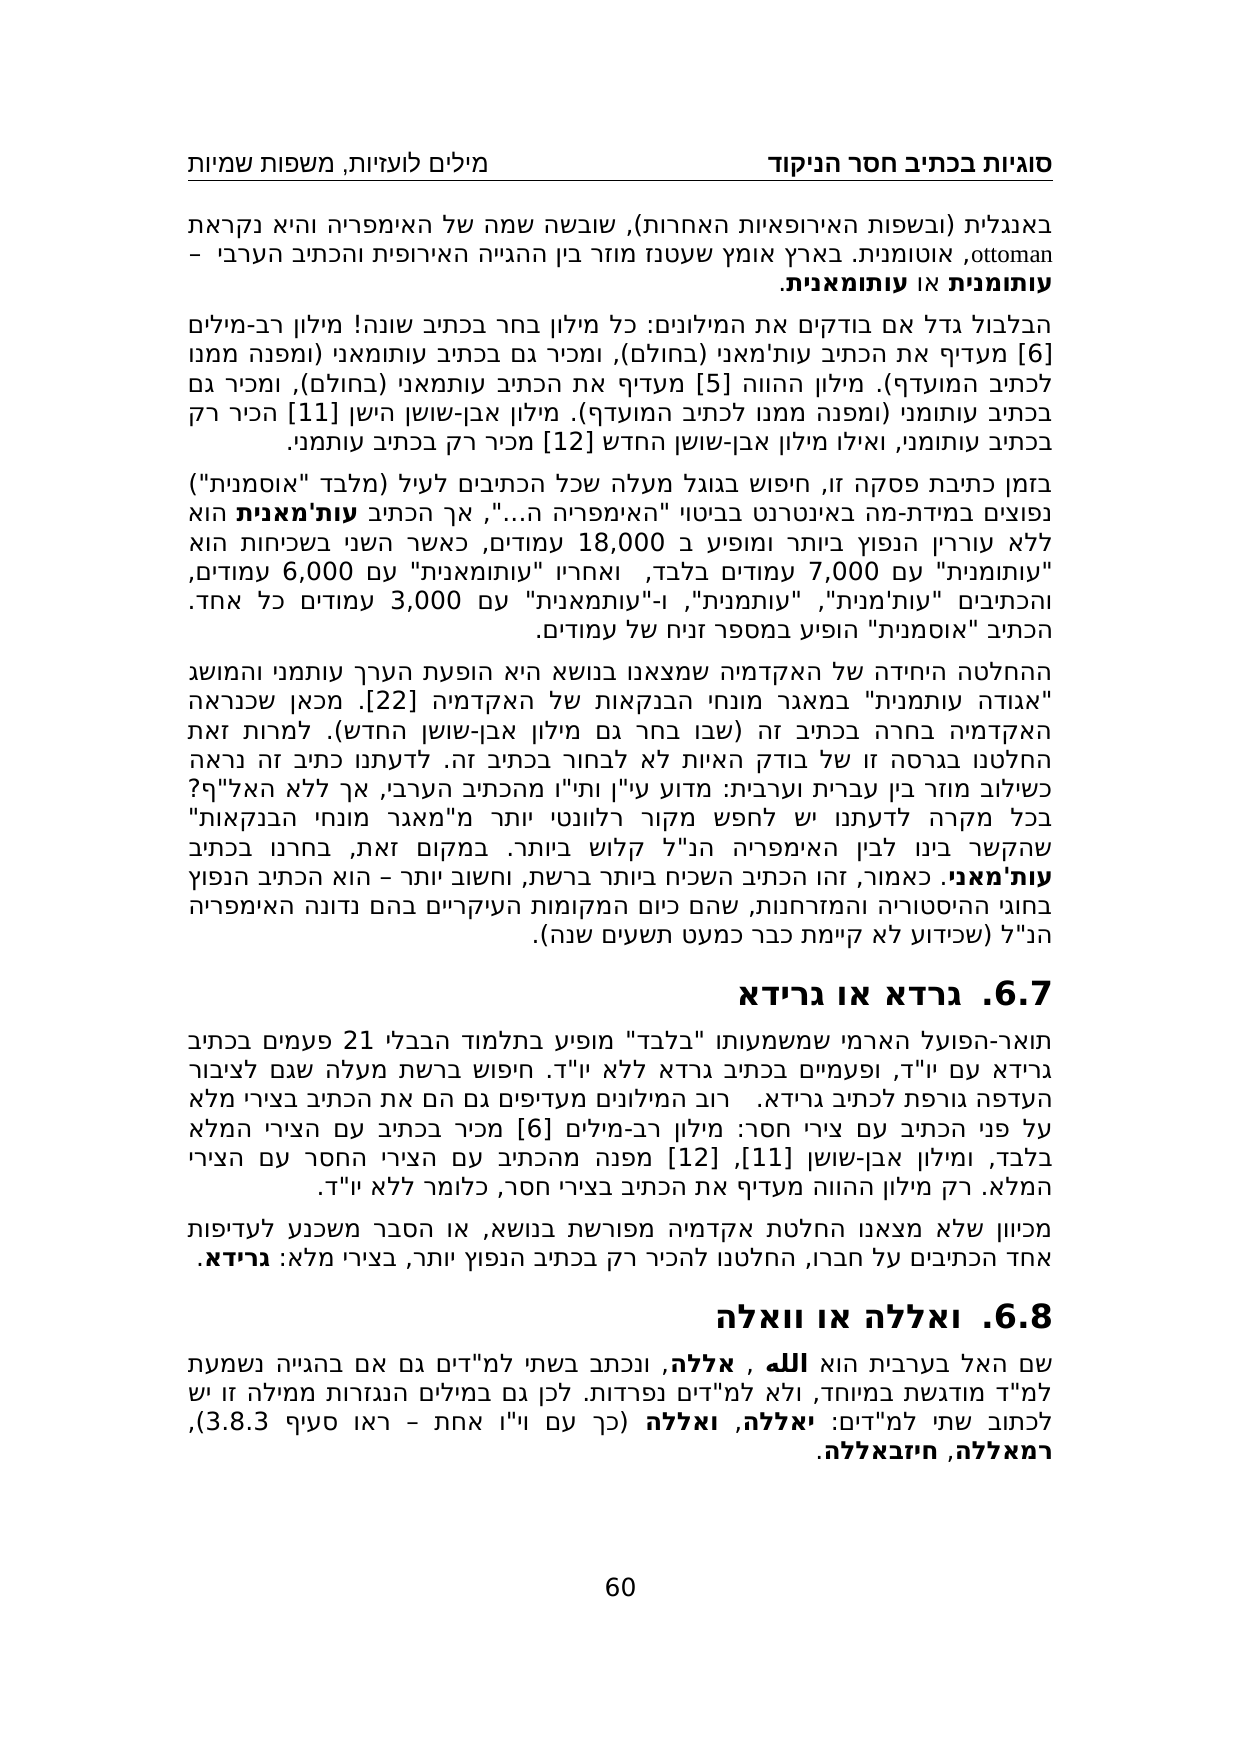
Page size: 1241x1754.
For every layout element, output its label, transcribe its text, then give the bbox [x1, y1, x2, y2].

subtitle גרדא או גרידא [187, 975, 1053, 1013]
subtitle ואללה או וואלה [187, 1298, 1053, 1336]
text שם האל בערבית הוא الله , אללה, ונכתב בשתי למ"דים גם אם בהגייה נשמעת למ"ד מודגשת במיוחד, ולא למ"דים נפרדות. לכן גם במילים הנגזרות ממילה זו יש לכתוב שתי למ"דים: יאללה, ואללה (כך עם וי"ו אחת – ראו סעיף 3.8.3), רמאללה, חיזבאללה. [187, 1349, 1053, 1466]
text בזמן כתיבת פסקה זו, חיפוש בגוגל מעלה שכל הכתיבים לעיל (מלבד "אוסמנית") נפוצים במידת-מה באינטרנט בביטוי "האימפריה ה...", אך הכתיב עות'מאנית הוא ללא עוררין הנפוץ ביותר ומופיע ב 18,000 עמודים, כאשר השני בשכיחות הוא "עותומנית" עם 7,000 עמודים בלבד, ואחריו "עותומאנית" עם 6,000 עמודים, והכתיבים "עות'מנית", "עותמנית", ו-"עותמאנית" עם 3,000 עמודים כל אחד. הכתיב "אוסמנית" הופיע במספר זניח של עמודים. [187, 469, 1053, 645]
text מכיוון שלא מצאנו החלטת אקדמיה מפורשת בנושא, או הסבר משכנע לעדיפות אחד הכתיבים על חברו, החלטנו להכיר רק בכתיב הנפוץ יותר, בצירי מלא: גרידא. [187, 1214, 1053, 1273]
text הבלבול גדל אם בודקים את המילונים: כל מילון בחר בכתיב שונה! מילון רב-מילים [6] מעדיף את הכתיב עות'מאני (בחולם), ומכיר גם בכתיב עותומאני (ומפנה ממנו לכתיב המועדף). מילון ההווה [5] מעדיף את הכתיב עותמאני (בחולם), ומכיר גם בכתיב עותומני (ומפנה ממנו לכתיב המועדף). מילון אבן-שושן הישן [11] הכיר רק בכתיב עותומני, ואילו מילון אבן-שושן החדש [12] מכיר רק בכתיב עותמני. [187, 310, 1053, 457]
text תואר-הפועל הארמי שמשמעותו "בלבד" מופיע בתלמוד הבבלי 21 פעמים בכתיב גרידא עם יו"ד, ופעמיים בכתיב גרדא ללא יו"ד. חיפוש ברשת מעלה שגם לציבור העדפה גורפת לכתיב גרידא. רוב המילונים מעדיפים גם הם את הכתיב בצירי מלא על פני הכתיב עם צירי חסר: מילון רב-מילים [6] מכיר בכתיב עם הצירי המלא בלבד, ומילון אבן-שושן [11], [12] מפנה מהכתיב עם הצירי החסר עם הצירי המלא. רק מילון ההווה מעדיף את הכתיב בצירי חסר, כלומר ללא יו"ד. [187, 1026, 1053, 1202]
text ההחלטה היחידה של האקדמיה שמצאנו בנושא היא הופעת הערך עותמני והמושג "אגודה עותמנית" במאגר מונחי הבנקאות של האקדמיה [22]. מכאן שכנראה האקדמיה בחרה בכתיב זה (שבו בחר גם מילון אבן-שושן החדש). למרות זאת החלטנו בגרסה זו של בודק האיות לא לבחור בכתיב זה. לדעתנו כתיב זה נראה כשילוב מוזר בין עברית וערבית: מדוע עי"ן ותי"ו מהכתיב הערבי, אך ללא האל"ף? בכל מקרה לדעתנו יש לחפש מקור רלוונטי יותר מ"מאגר מונחי הבנקאות" שהקשר בינו לבין האימפריה הנ"ל קלוש ביותר. במקום זאת, בחרנו בכתיב עות'מאני. כאמור, זהו הכתיב השכיח ביותר ברשת, וחשוב יותר – הוא הכתיב הנפוץ בחוגי ההיסטוריה והמזרחנות, שהם כיום המקומות העיקריים בהם נדונה האימפריה הנ"ל (שכידוע לא קיימת כבר כמעט תשעים שנה). [187, 657, 1053, 950]
text באנגלית (ובשפות האירופאיות האחרות), שובשה שמה של האימפריה והיא נקראת ottoman, אוטומנית. בארץ אומץ שעטנז מוזר בין ההגייה האירופית והכתיב הערבי – עותומנית או עותומאנית. [187, 210, 1053, 298]
